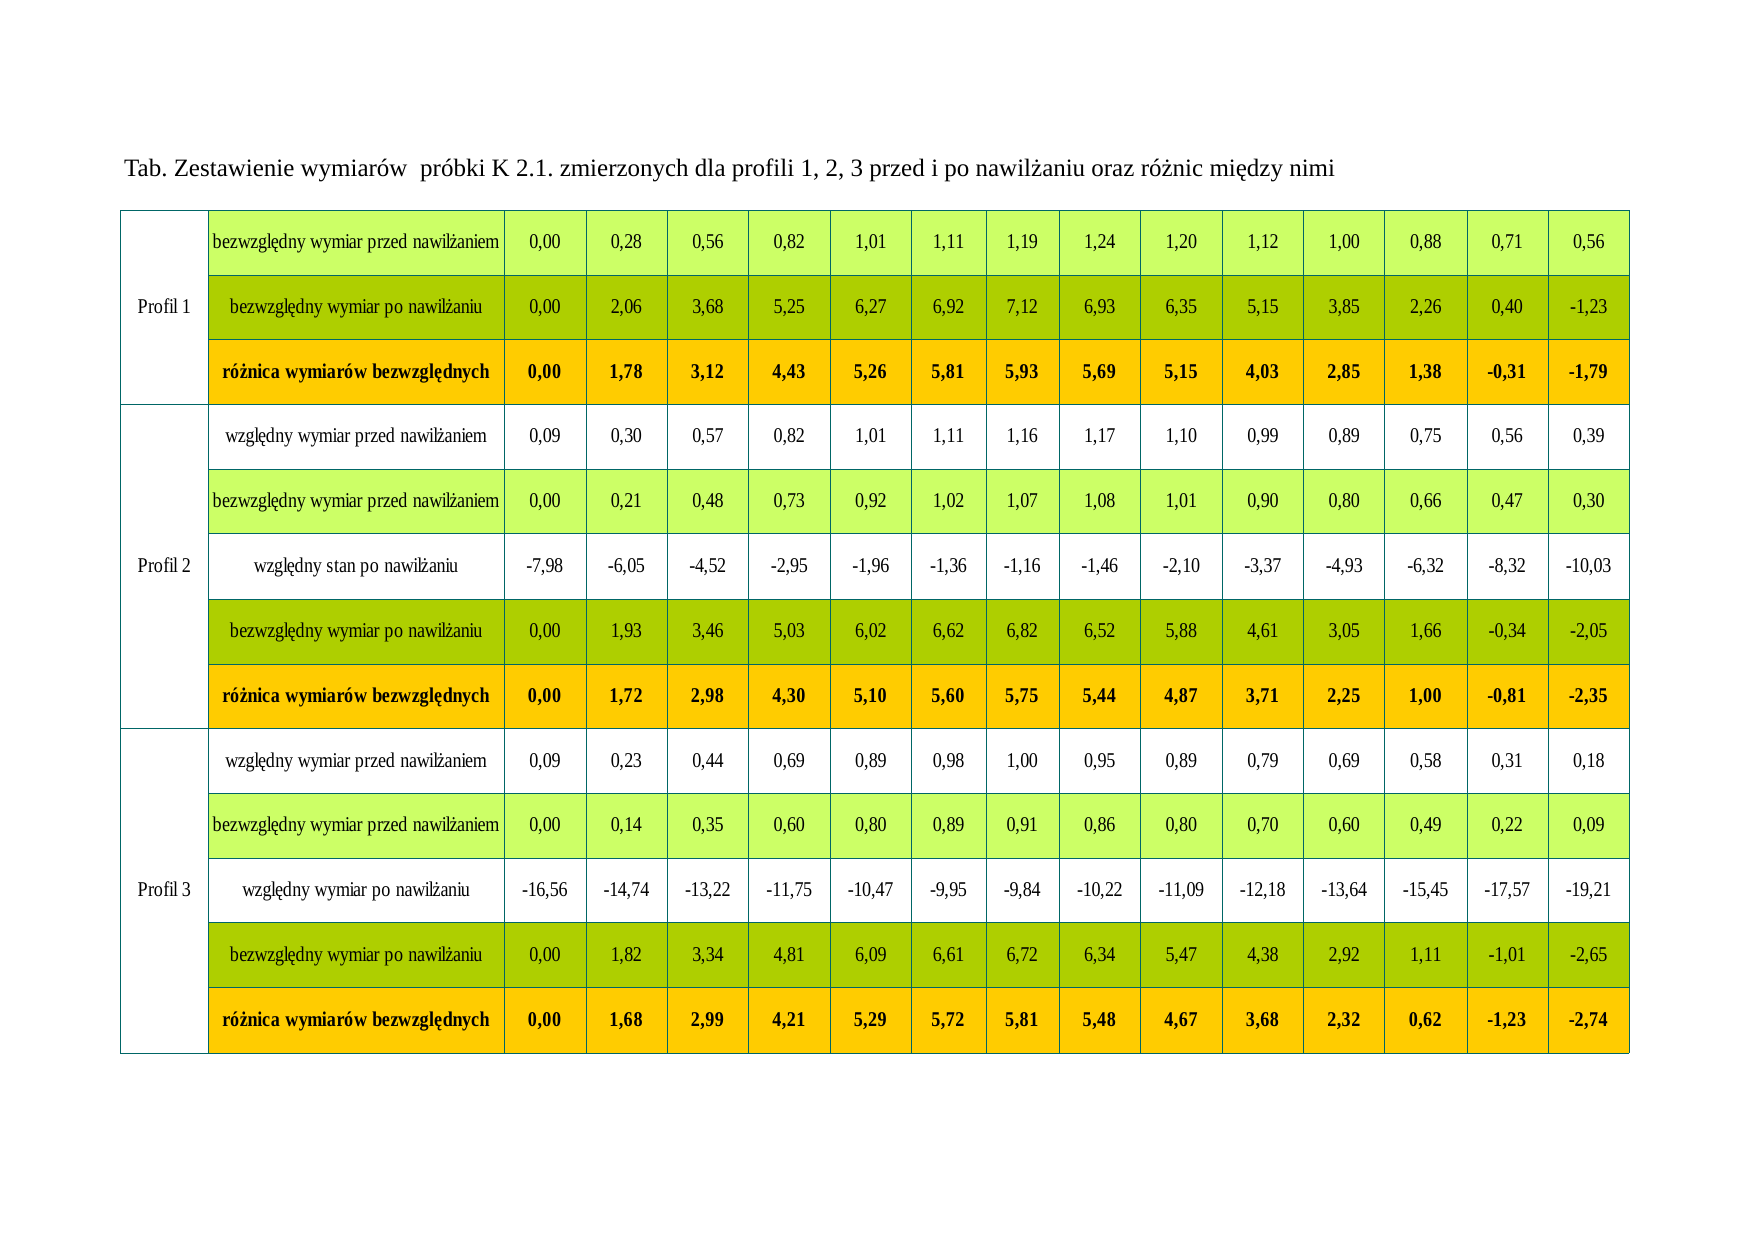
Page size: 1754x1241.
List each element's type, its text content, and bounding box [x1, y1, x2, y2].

table_cell [1549, 405, 1629, 467]
table_cell [118, 208, 1636, 467]
table_cell [505, 405, 586, 467]
table_cell [1141, 405, 1222, 467]
table_cell [1304, 405, 1384, 467]
table_cell [749, 405, 830, 467]
table_cell [987, 405, 1059, 467]
table_cell [1468, 405, 1548, 467]
table_header Tab. Zestawienie wymiarów próbki K 2.1. zmierzonych dla profili 1, 2, 3 przed i po nawilżaniu oraz różnic między nimi [118, 147, 1636, 208]
table_cell [209, 405, 504, 467]
table_cell [121, 405, 208, 467]
table_cell [1385, 405, 1467, 467]
table_cell [912, 405, 986, 467]
table_cell [831, 405, 911, 467]
table_cell [1223, 405, 1303, 467]
table_cell [1060, 405, 1140, 467]
table_cell [121, 211, 208, 404]
table_cell [587, 405, 667, 467]
table_cell [668, 405, 748, 467]
